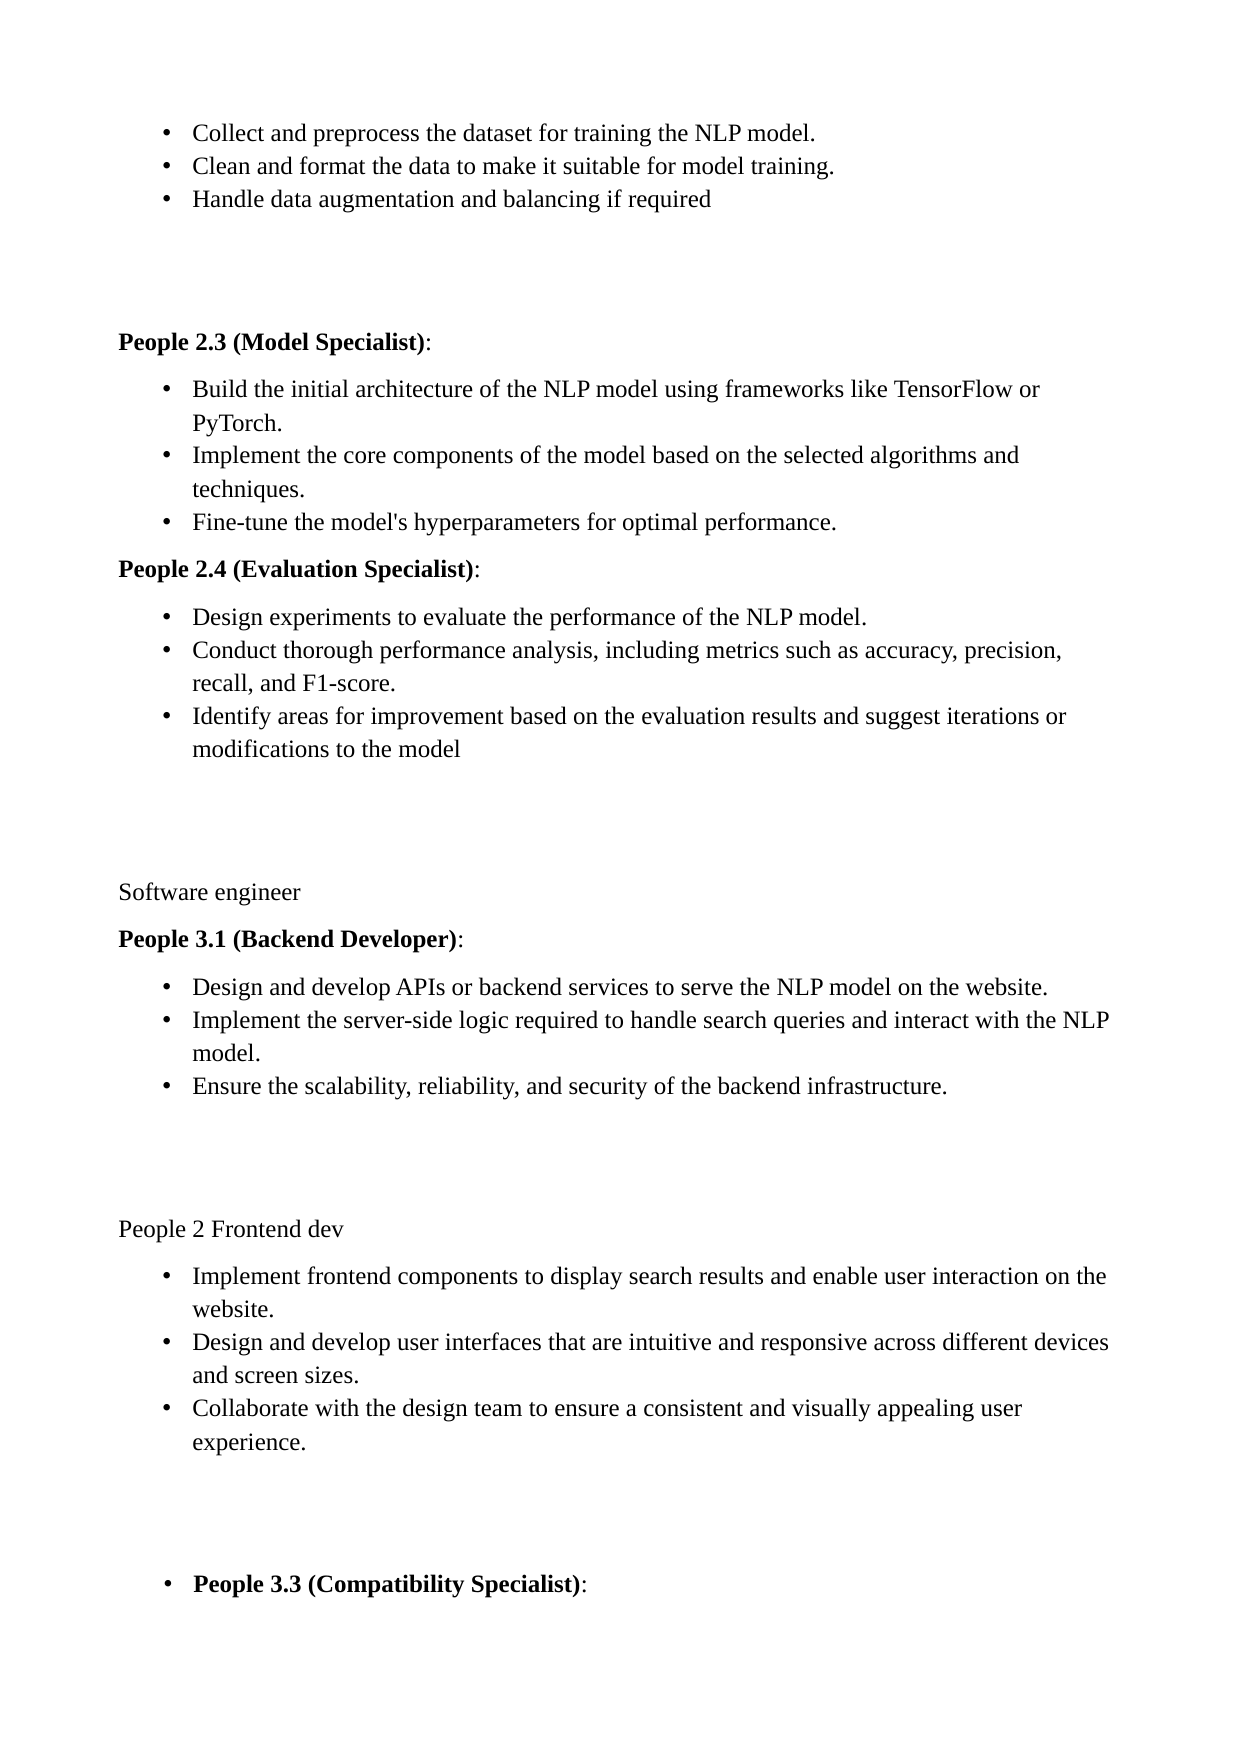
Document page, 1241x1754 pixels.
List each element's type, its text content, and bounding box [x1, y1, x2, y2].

list Handle data augmentation and balancing if required [162, 184, 1122, 213]
list Conduct thorough performance analysis, including metrics such as accuracy, precision, recall, and F1-score. [162, 635, 1122, 697]
list Implement the core components of the model based on the selected algorithms and techniques. [162, 441, 1122, 502]
list People 3.3 (Compatibility Specialist): [164, 1569, 1122, 1598]
list Clean and format the data to make it suitable for model training. [162, 151, 1122, 180]
list Collaborate with the design team to ensure a consistent and visually appealing user experience. [162, 1393, 1122, 1455]
text Software engineer [118, 877, 1122, 906]
list Implement the server-side logic required to handle search queries and interact with the NLP model. [162, 1005, 1122, 1067]
list Identify areas for improvement based on the evaluation results and suggest iterations or modifications to the model [162, 701, 1122, 763]
list Design and develop user interfaces that are intuitive and responsive across different devices and screen sizes. [162, 1327, 1122, 1389]
list Implement frontend components to display search results and enable user interaction on the website. [162, 1261, 1122, 1323]
list Fine-tune the model's hyperparameters for optimal performance. [162, 507, 1122, 535]
text People 2.3 (Model Specialist): [118, 327, 1122, 356]
list Ensure the scalability, reliability, and security of the backend infrastructure. [162, 1071, 1122, 1100]
text People 2 Frontend dev [118, 1214, 1122, 1243]
list Build the initial architecture of the NLP model using frameworks like TensorFlow or PyTorch. [162, 374, 1122, 436]
list Design and develop APIs or backend services to serve the NLP model on the website. [162, 972, 1122, 1001]
list Collect and preprocess the dataset for training the NLP model. [162, 118, 1122, 147]
list Design experiments to evaluate the performance of the NLP model. [162, 602, 1122, 631]
text People 3.1 (Backend Developer): [118, 924, 1122, 953]
text People 2.4 (Evaluation Specialist): [118, 554, 1122, 583]
